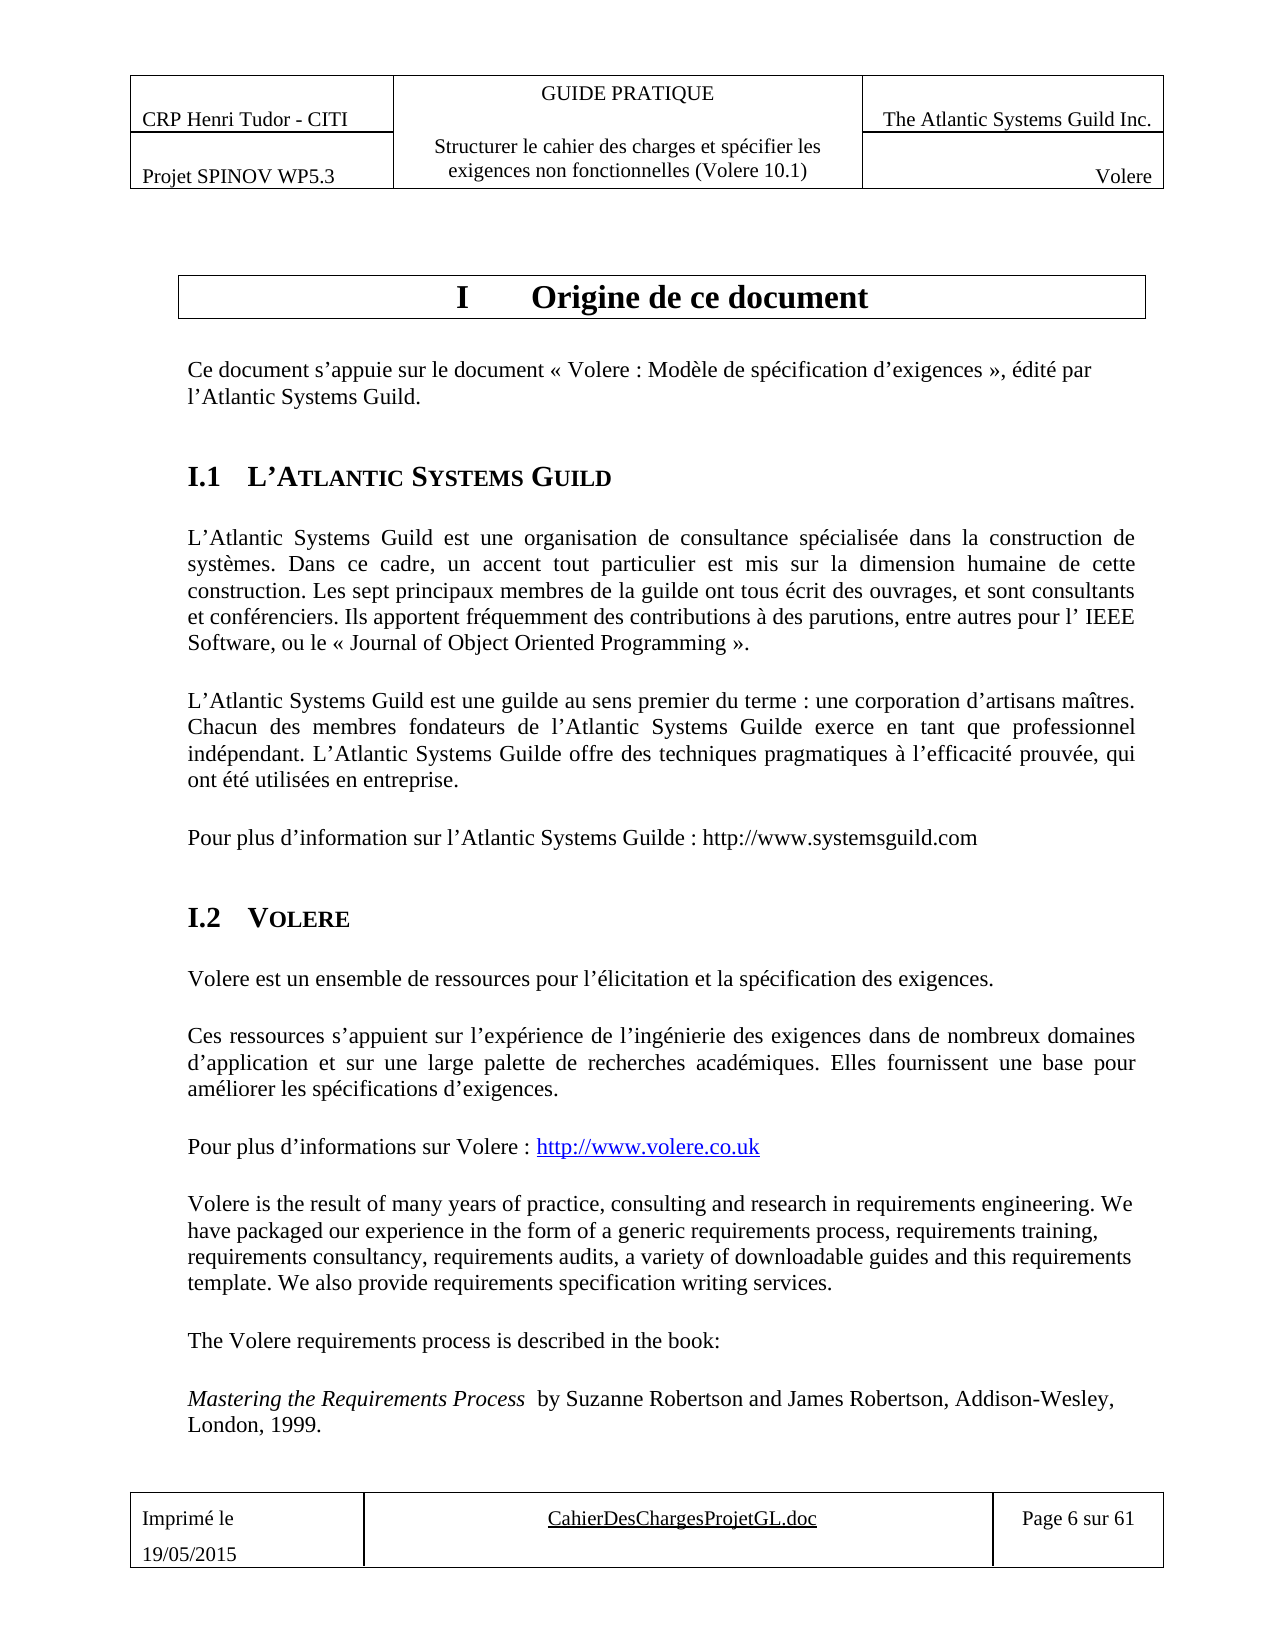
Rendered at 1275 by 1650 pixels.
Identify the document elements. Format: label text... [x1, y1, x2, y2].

text Ce document s’appuie sur le document « Volere : Modèle de spécification d’exigences », édité par l’Atlantic Systems Guild. [187, 357, 1137, 409]
text Pour plus d’information sur l’Atlantic Systems Guilde : http://www.systemsguild.com [187, 824, 1137, 850]
subtitle L’Atlantic Systems Guild [187, 459, 1137, 493]
subtitle Volere [187, 900, 1137, 934]
subtitle Origine de ce document [179, 276, 1145, 318]
text Volere est un ensemble de ressources pour l’élicitation et la spécification des exigences. [187, 965, 1137, 991]
text L’Atlantic Systems Guild est une organisation de consultance spécialisée dans la construction de systèmes. Dans ce cadre, un accent tout particulier est mis sur la dimension humaine de cette construction. Les sept principaux membres de la guilde ont tous écrit des ouvrages, et sont consultants et conférenciers. Ils apportent fréquemment des contributions à des parutions, entre autres pour l’ IEEE Software, ou le « Journal of Object Oriented Programming ». [187, 524, 1137, 656]
text Mastering the Requirements Process by Suzanne Robertson and James Robertson, Addison-Wesley, London, 1999. [187, 1385, 1137, 1437]
text Pour plus d’informations sur Volere : http://www.volere.co.uk [187, 1133, 1137, 1159]
text The Volere requirements process is described in the book: [187, 1327, 1137, 1353]
text Ces ressources s’appuient sur l’expérience de l’ingénierie des exigences dans de nombreux domaines d’application et sur une large palette de recherches académiques. Elles fournissent une base pour améliorer les spécifications d’exigences. [187, 1022, 1137, 1102]
text Volere is the result of many years of practice, consulting and research in requirements engineering. We have packaged our experience in the form of a generic requirements process, requirements training, requirements consultancy, requirements audits, a variety of downloadable guides and this requirements template. We also provide requirements specification writing services. [187, 1190, 1137, 1296]
text L’Atlantic Systems Guild est une guilde au sens premier du terme : une corporation d’artisans maîtres. Chacun des membres fondateurs de l’Atlantic Systems Guilde exerce en tant que professionnel indépendant. L’Atlantic Systems Guilde offre des techniques pragmatiques à l’efficacité prouvée, qui ont été utilisées en entreprise. [187, 687, 1137, 792]
